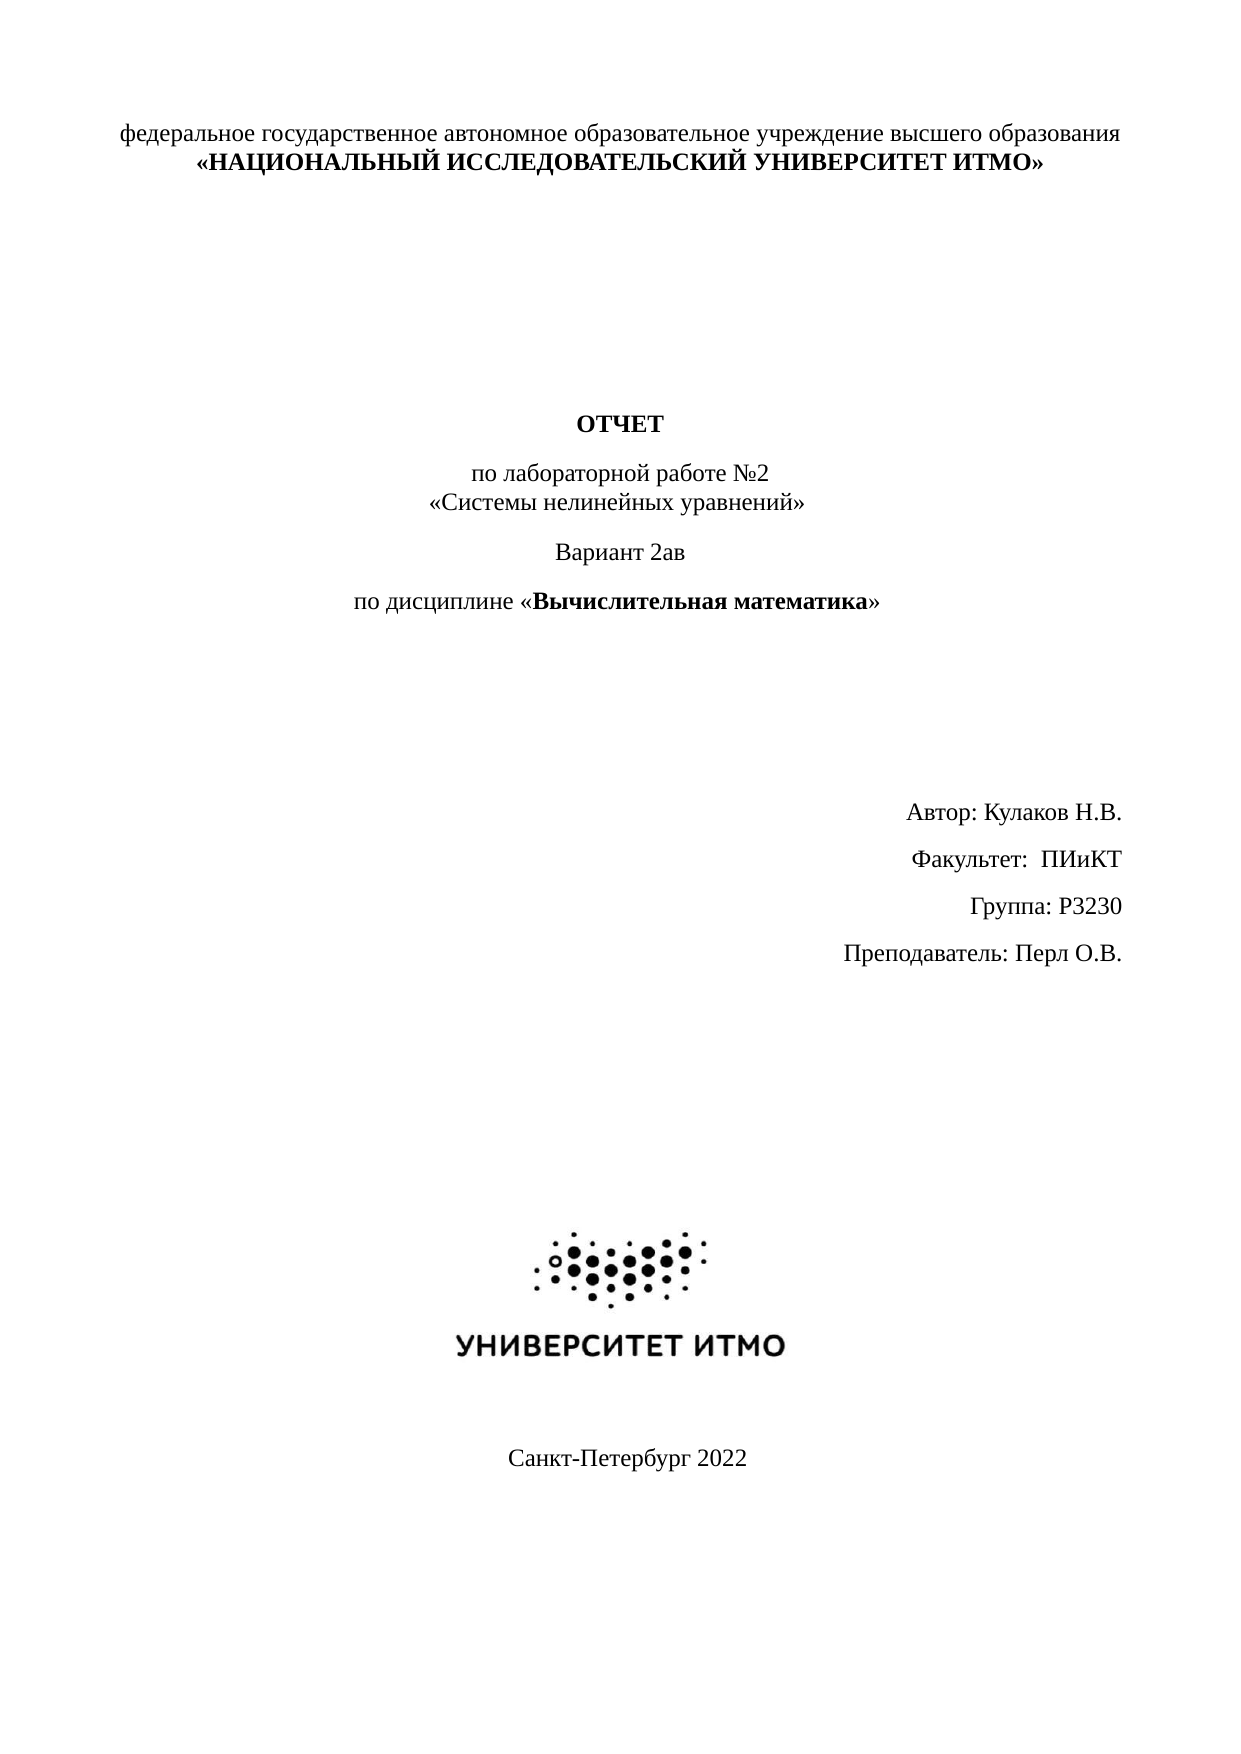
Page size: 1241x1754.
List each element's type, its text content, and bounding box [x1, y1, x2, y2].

text Группа: P3230 [118, 891, 1122, 920]
text по лабораторной работе №2 «Системы нелинейных уравнений» [118, 458, 1122, 516]
text федеральное государственное автономное образовательное учреждение высшего образования [118, 118, 1122, 147]
text по дисциплине «Вычислительная математика» [118, 586, 1122, 615]
text «НАЦИОНАЛЬНЫЙ ИССЛЕДОВАТЕЛЬСКИЙ УНИВЕРСИТЕТ ИТМО» [118, 147, 1122, 176]
text Санкт-Петербург 2022 [118, 1443, 1122, 1472]
text Факультет: ПИиКТ [118, 844, 1122, 873]
picture [431, 1166, 809, 1423]
text ОТЧЕТ [118, 409, 1122, 437]
text Автор: Кулаков Н.В. [118, 797, 1122, 826]
text Преподаватель: Перл О.В. [118, 938, 1122, 967]
text Вариант 2ав [118, 537, 1122, 565]
